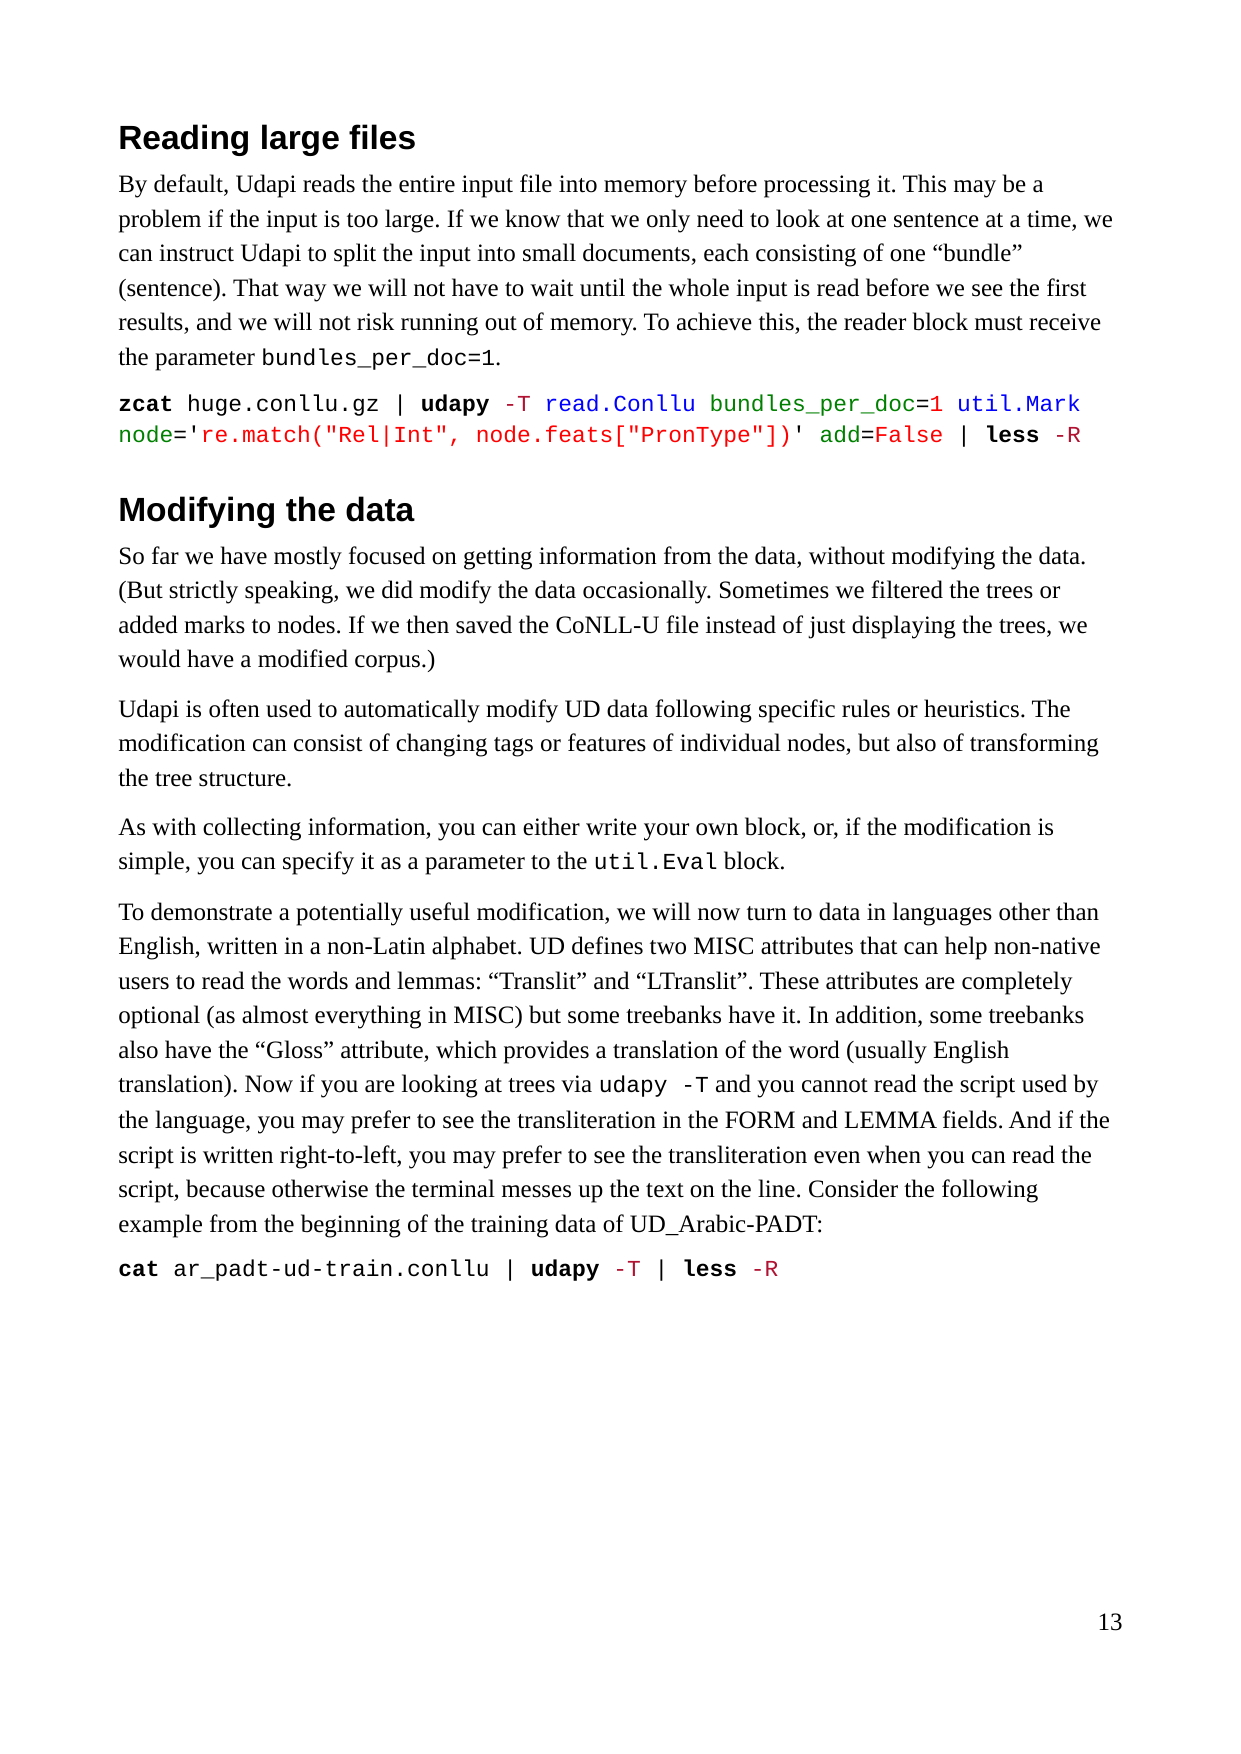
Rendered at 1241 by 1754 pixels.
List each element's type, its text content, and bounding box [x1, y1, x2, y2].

subtitle Modifying the data [118, 490, 1122, 529]
text As with collecting information, you can either write your own block, or, if the modification is simple, you can specify it as a parameter to the util.Eval block. [118, 812, 1122, 876]
text By default, Udapi reads the entire input file into memory before processing it. This may be a problem if the input is too large. If we know that we only need to look at one sentence at a time, we can instruct Udapi to split the input into small documents, each consisting of one “bundle” (sentence). That way we will not have to wait until the whole input is read before we see the first results, and we will not risk running out of memory. To achieve this, the reader block must receive the parameter bundles_per_doc=1. [118, 169, 1122, 372]
subtitle Reading large files [118, 118, 1122, 157]
text So far we have mostly focused on getting information from the data, without modifying the data. (But strictly speaking, we did modify the data occasionally. Sometimes we filtered the trees or added marks to nodes. If we then saved the CoNLL-U file instead of just displaying the trees, we would have a modified corpus.) [118, 541, 1122, 673]
text To demonstrate a potentially useful modification, we will now turn to data in languages other than English, written in a non-Latin alphabet. UD defines two MISC attributes that can help non-native users to read the words and lemmas: “Translit” and “LTranslit”. These attributes are completely optional (as almost everything in MISC) but some treebanks have it. In addition, some treebanks also have the “Gloss” attribute, which provides a translation of the word (usually English translation). Now if you are looking at trees via udapy -T and you cannot read the script used by the language, you may prefer to see the transliteration in the FORM and LEMMA fields. And if the script is written right-to-left, you may prefer to see the transliteration even when you can read the script, because otherwise the terminal messes up the text on the line. Consider the following example from the beginning of the training data of UD_Arabic-PADT: [118, 897, 1122, 1237]
text cat ar_padt-ud-train.conllu | udapy -T | less -R [118, 1258, 1122, 1284]
text zcat huge.conllu.gz | udapy -T read.Conllu bundles_per_doc=1 util.Mark node='re.match("Rel|Int", node.feats["PronType"])' add=False | less -R [118, 392, 1122, 449]
text Udapi is often used to automatically modify UD data following specific rules or heuristics. The modification can consist of changing tags or features of individual nodes, but also of transforming the tree structure. [118, 694, 1122, 791]
